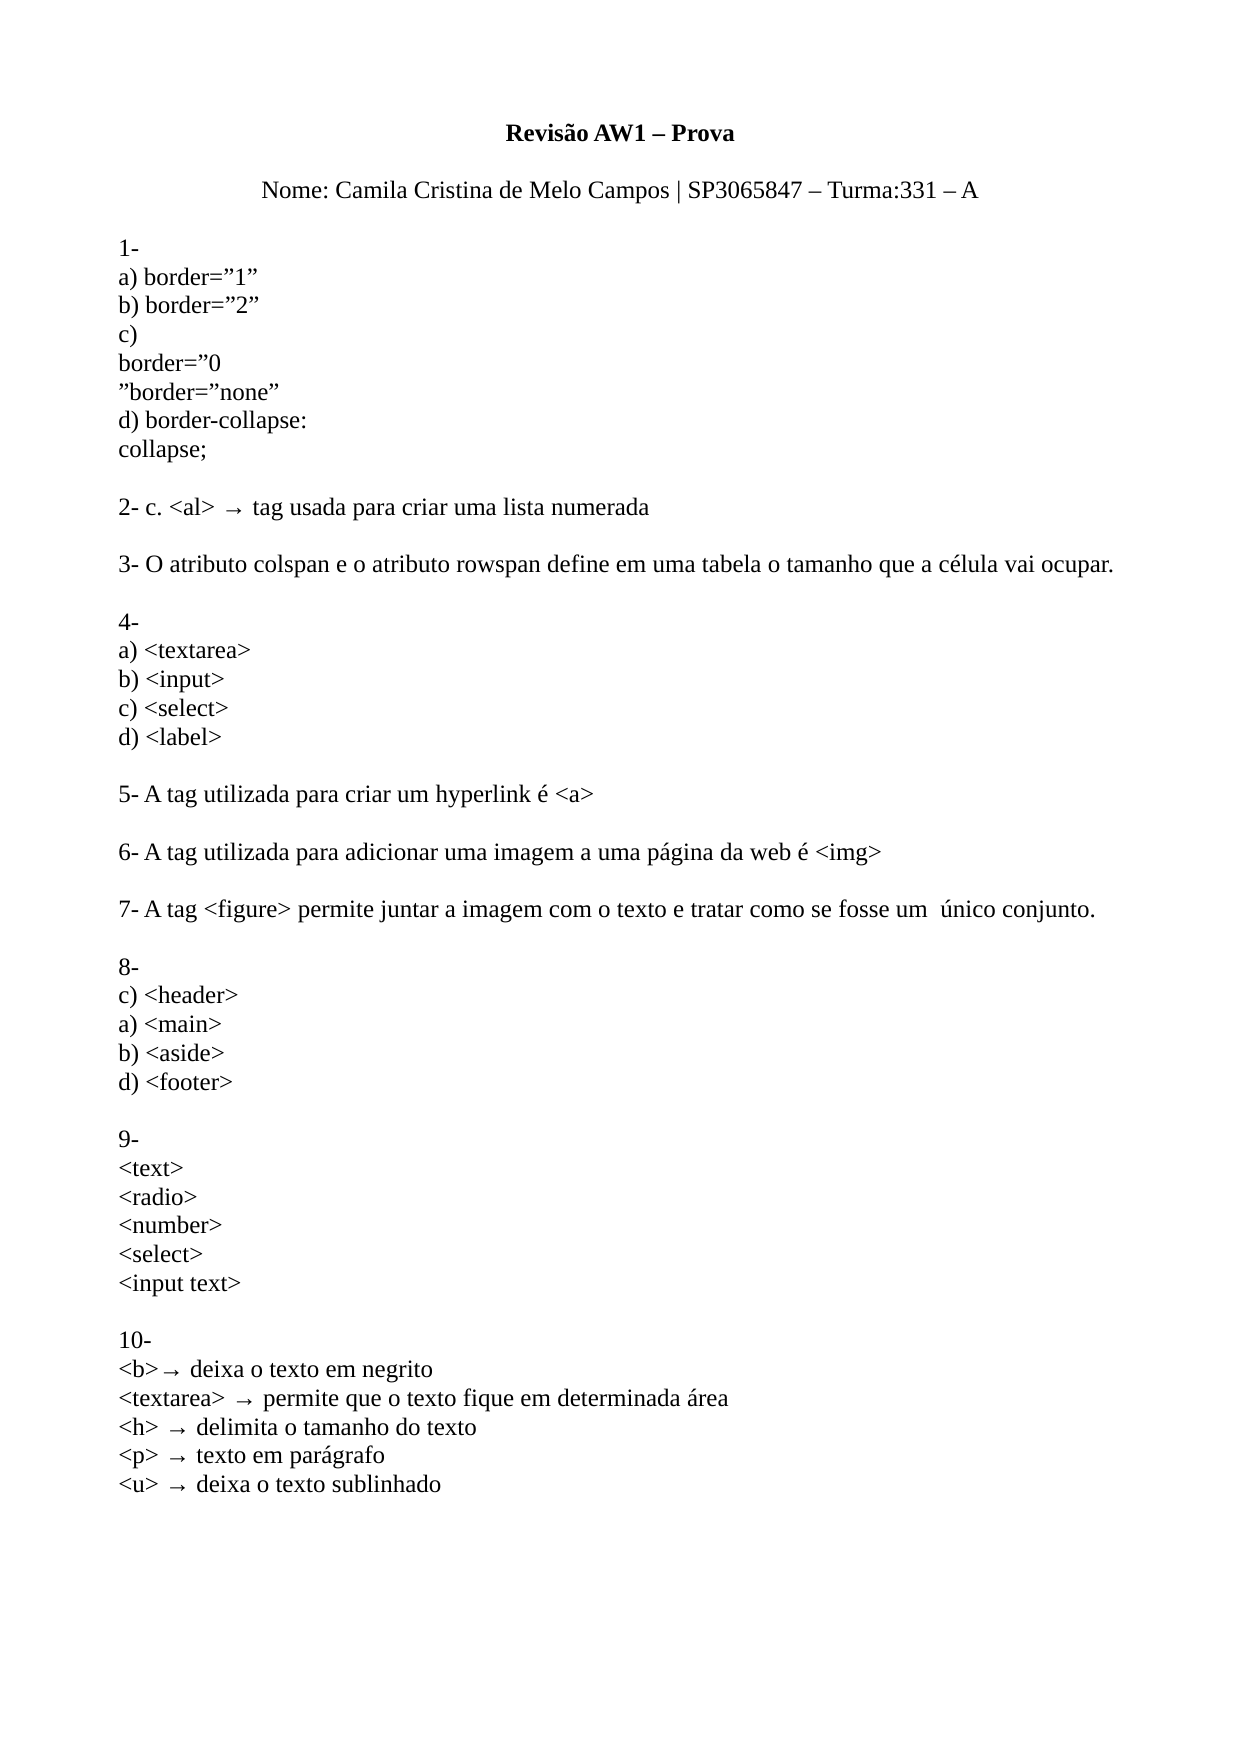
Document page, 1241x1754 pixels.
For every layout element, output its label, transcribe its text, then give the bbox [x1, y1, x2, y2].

text 7- A tag <figure> permite juntar a imagem com o texto e tratar como se fosse um único conjunto. [118, 894, 1122, 923]
text Revisão AW1 – Prova [118, 118, 1122, 147]
text <b>→ deixa o texto em negrito [118, 1354, 1122, 1383]
text a) <textarea> [118, 636, 1122, 664]
text c) <select> [118, 693, 1122, 722]
text b) <input> [118, 664, 1122, 693]
text <textarea> → permite que o texto fique em determinada área [118, 1383, 1122, 1412]
text <text> [118, 1153, 1122, 1182]
text collapse; [118, 434, 1122, 463]
text 10- [118, 1326, 1122, 1354]
text d) border-collapse: [118, 406, 1122, 434]
text c) <header> [118, 981, 1122, 1009]
text <u> → deixa o texto sublinhado [118, 1469, 1122, 1498]
text <radio> [118, 1182, 1122, 1211]
text 8- [118, 952, 1122, 981]
text 3- O atributo colspan e o atributo rowspan define em uma tabela o tamanho que a célula vai ocupar. [118, 549, 1122, 578]
text 6- A tag utilizada para adicionar uma imagem a uma página da web é <img> [118, 837, 1122, 866]
text 5- A tag utilizada para criar um hyperlink é <a> [118, 779, 1122, 808]
text 2- c. <al> → tag usada para criar uma lista numerada [118, 492, 1122, 521]
text b) border=”2” [118, 291, 1122, 319]
text <p> → texto em parágrafo [118, 1441, 1122, 1469]
text border=”0 [118, 348, 1122, 377]
text <h> → delimita o tamanho do texto [118, 1412, 1122, 1441]
text a) <main> [118, 1009, 1122, 1038]
text Nome: Camila Cristina de Melo Campos | SP3065847 – Turma:331 – A [118, 176, 1122, 204]
text ”border=”none” [118, 377, 1122, 406]
text 4- [118, 607, 1122, 636]
text <number> [118, 1211, 1122, 1239]
text 9- [118, 1124, 1122, 1153]
text c) [118, 319, 1122, 348]
text a) border=”1” [118, 262, 1122, 291]
text d) <label> [118, 722, 1122, 751]
text 1- [118, 233, 1122, 262]
text d) <footer> [118, 1067, 1122, 1096]
text <input text> [118, 1268, 1122, 1297]
text b) <aside> [118, 1038, 1122, 1067]
text <select> [118, 1239, 1122, 1268]
